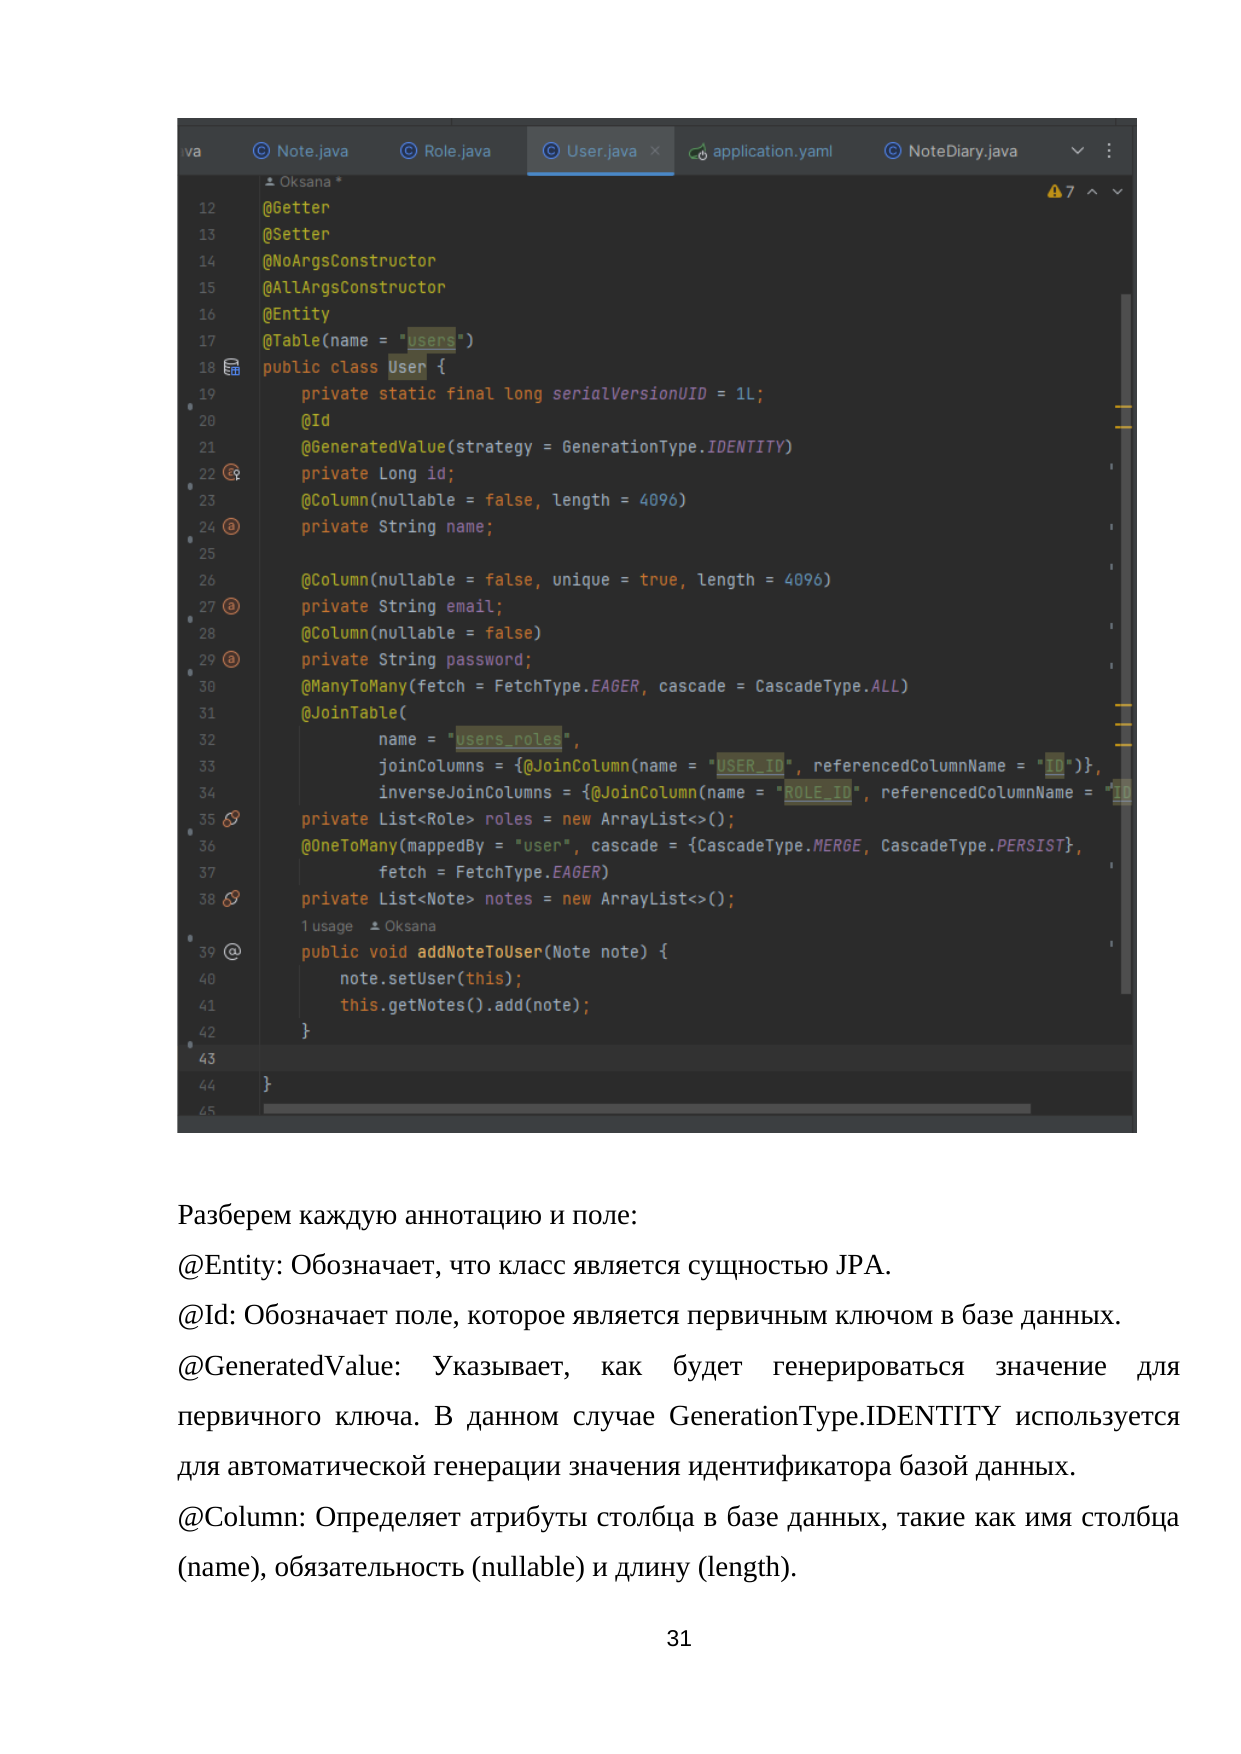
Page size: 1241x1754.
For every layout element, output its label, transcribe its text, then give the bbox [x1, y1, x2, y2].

text @Column: Определяет атрибуты столбца в базе данных, такие как имя столбца (name), обязательность (nullable) и длину (length). [177, 1499, 1181, 1583]
text @Id: Обозначает поле, которое является первичным ключом в базе данных. [177, 1297, 1181, 1331]
picture [177, 118, 1137, 1133]
text @GeneratedValue: Указывает, как будет генерироваться значение для первичного ключа. В данном случае GenerationType.IDENTITY используется для автоматической генерации значения идентификатора базой данных. [177, 1348, 1181, 1482]
text Разберем каждую аннотацию и поле: [177, 1197, 1181, 1230]
text @Entity: Обозначает, что класс является сущностью JPA. [177, 1247, 1181, 1281]
